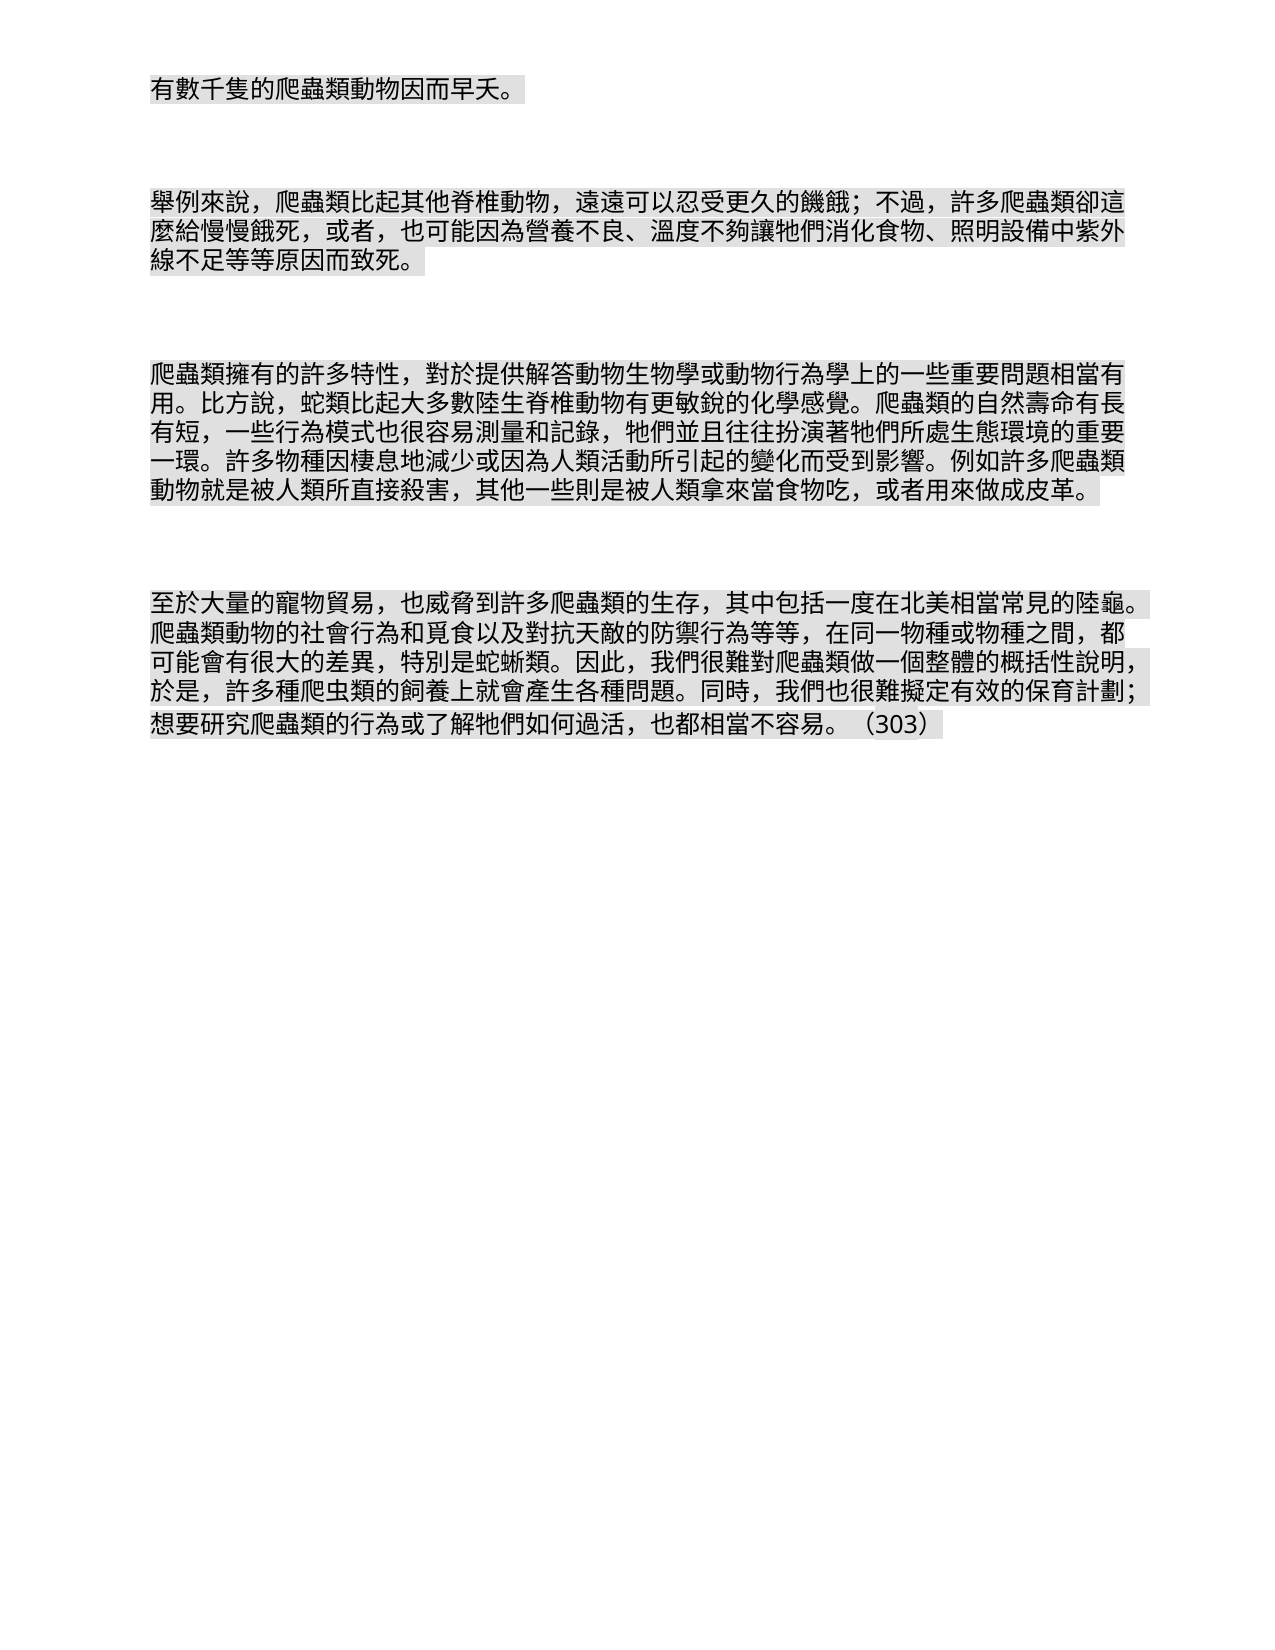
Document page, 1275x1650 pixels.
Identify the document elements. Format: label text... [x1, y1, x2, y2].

text 舉例來說，爬蟲類比起其他脊椎動物，遠遠可以忍受更久的饑餓；不過，許多爬蟲類卻這麼給慢慢餓死，或者，也可能因為營養不良、溫度不夠讓牠們消化食物、照明設備中紫外線不足等等原因而致死。 [150, 188, 1125, 276]
text 至於大量的寵物貿易，也威脅到許多爬蟲類的生存，其中包括一度在北美相當常見的陸龜。爬蟲類動物的社會行為和覓食以及對抗天敵的防禦行為等等，在同一物種或物種之間，都可能會有很大的差異，特別是蛇蜥類。因此，我們很難對爬蟲類做一個整體的概括性說明，於是，許多種爬虫類的飼養上就會產生各種問題。同時，我們也很難擬定有效的保育計劃；想要研究爬蟲類的行為或了解牠們如何過活，也都相當不容易。（303） [150, 590, 1125, 740]
text 有數千隻的爬蟲類動物因而早夭。 [150, 75, 1125, 104]
text 爬蟲類擁有的許多特性，對於提供解答動物生物學或動物行為學上的一些重要問題相當有用。比方說，蛇類比起大多數陸生脊椎動物有更敏銳的化學感覺。爬蟲類的自然壽命有長有短，一些行為模式也很容易測量和記錄，牠們並且往往扮演著牠們所處生態環境的重要一環。許多物種因棲息地減少或因為人類活動所引起的變化而受到影響。例如許多爬蟲類動物就是被人類所直接殺害，其他一些則是被人類拿來當食物吃，或者用來做成皮革。 [150, 360, 1125, 506]
